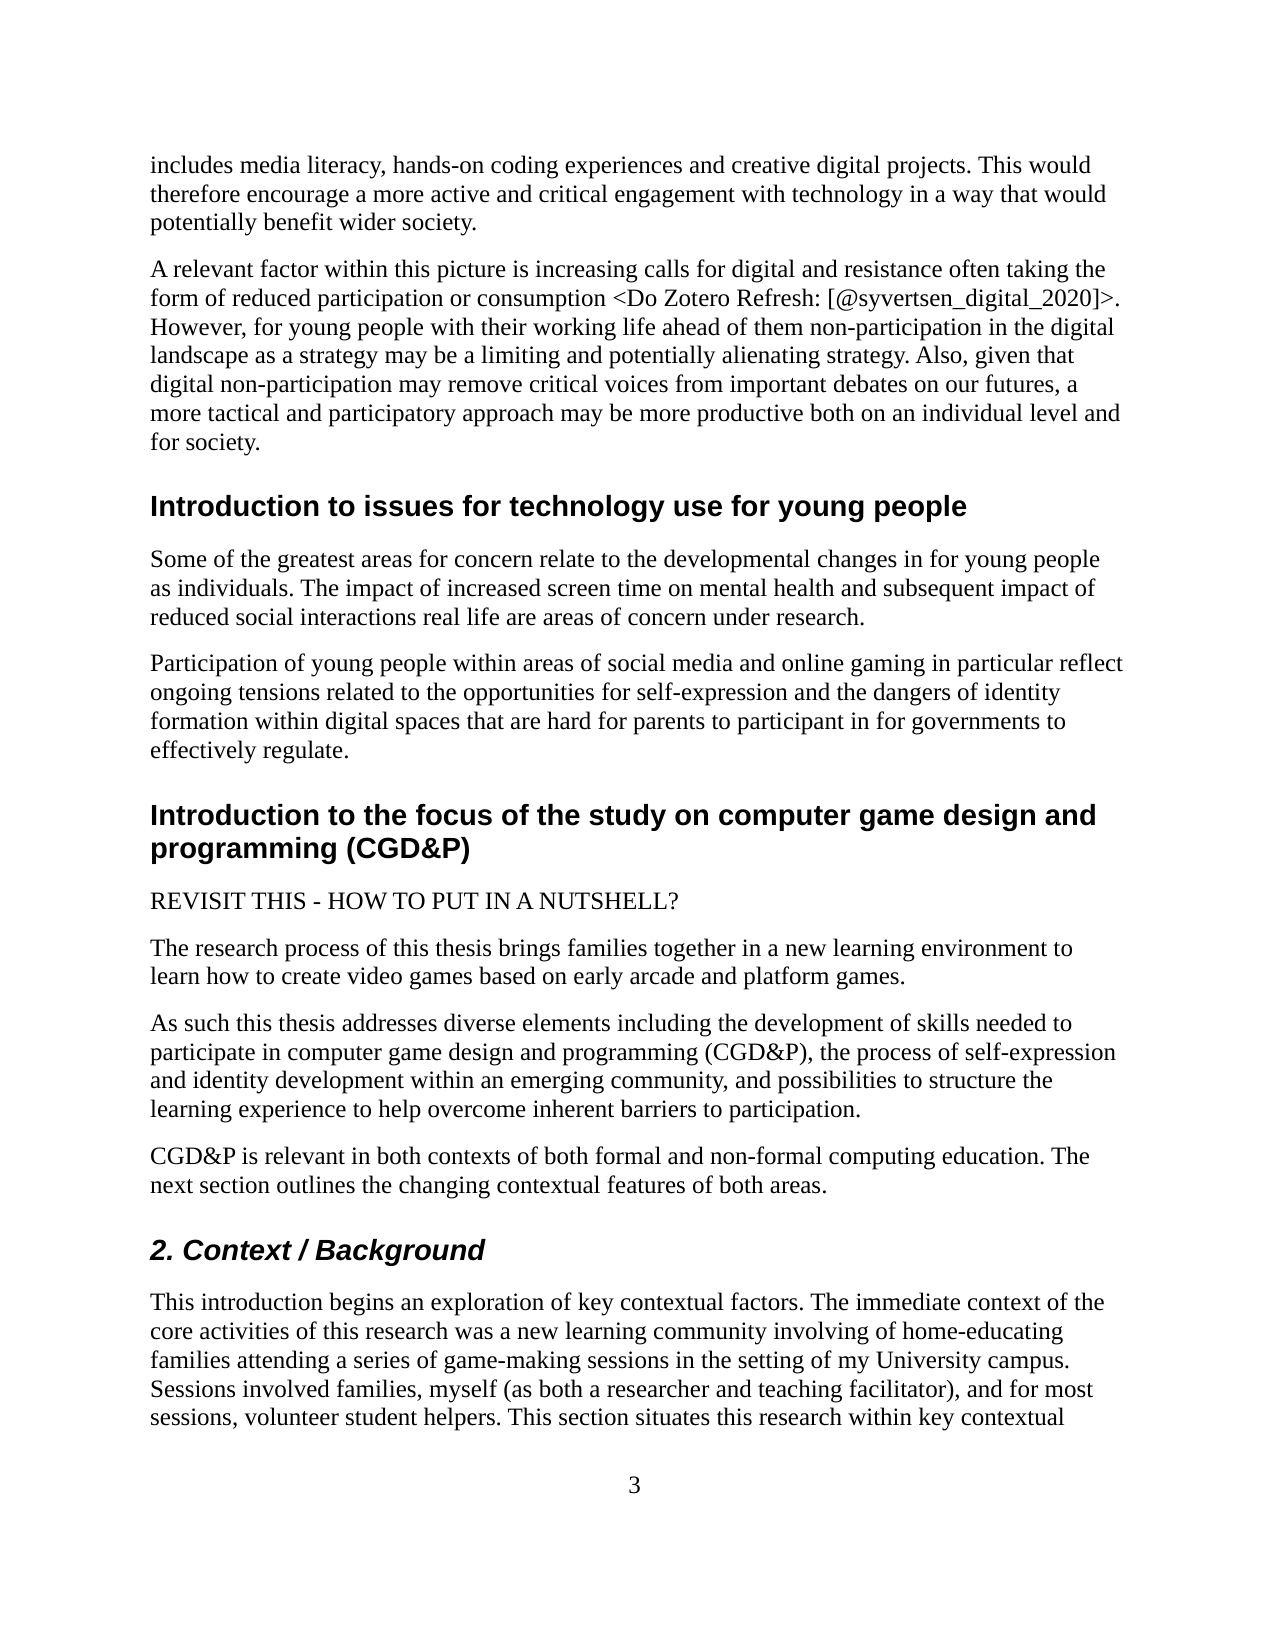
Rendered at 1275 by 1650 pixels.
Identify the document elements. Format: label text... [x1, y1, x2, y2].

text Some of the greatest areas for concern relate to the developmental changes in for young people as individuals. The impact of increased screen time on mental health and subsequent impact of reduced social interactions real life are areas of concern under research. [150, 544, 1125, 631]
text The research process of this thesis brings families together in a new learning environment to learn how to create video games based on early arcade and platform games. [150, 933, 1125, 990]
text Participation of young people within areas of social media and online gaming in particular reflect ongoing tensions related to the opportunities for self-expression and the dangers of identity formation within digital spaces that are hard for parents to participant in for governments to effectively regulate. [150, 648, 1125, 763]
text This introduction begins an exploration of key contextual factors. The immediate context of the core activities of this research was a new learning community involving of home-educating families attending a series of game-making sessions in the setting of my University campus. Sessions involved families, myself (as both a researcher and teaching facilitator), and for most sessions, volunteer student helpers. This section situates this research within key contextual [150, 1287, 1125, 1431]
text As such this thesis addresses diverse elements including the development of skills needed to participate in computer game design and programming (CGD&P), the process of self-expression and identity development within an emerging community, and possibilities to structure the learning experience to help overcome inherent barriers to participation. [150, 1008, 1125, 1123]
text REVISIT THIS - HOW TO PUT IN A NUTSHELL? [150, 886, 1125, 915]
text includes media literacy, hands-on coding experiences and creative digital projects. This would therefore encourage a more active and critical engagement with technology in a way that would potentially benefit wider society. [150, 150, 1125, 236]
text CGD&P is relevant in both contexts of both formal and non-formal computing education. The next section outlines the changing contextual features of both areas. [150, 1141, 1125, 1198]
subtitle Introduction to issues for technology use for young people [150, 489, 1125, 523]
subtitle 2. Context / Background [150, 1232, 1125, 1266]
subtitle Introduction to the focus of the study on computer game design and programming (CGD&P) [150, 797, 1125, 864]
text A relevant factor within this picture is increasing calls for digital and resistance often taking the form of reduced participation or consumption <Do Zotero Refresh: [@syvertsen_digital_2020]>. However, for young people with their working life ahead of them non-participation in the digital landscape as a strategy may be a limiting and potentially alienating strategy. Also, given that digital non-participation may remove critical voices from important debates on our futures, a more tactical and participatory approach may be more productive both on an individual level and for society. [150, 254, 1125, 455]
